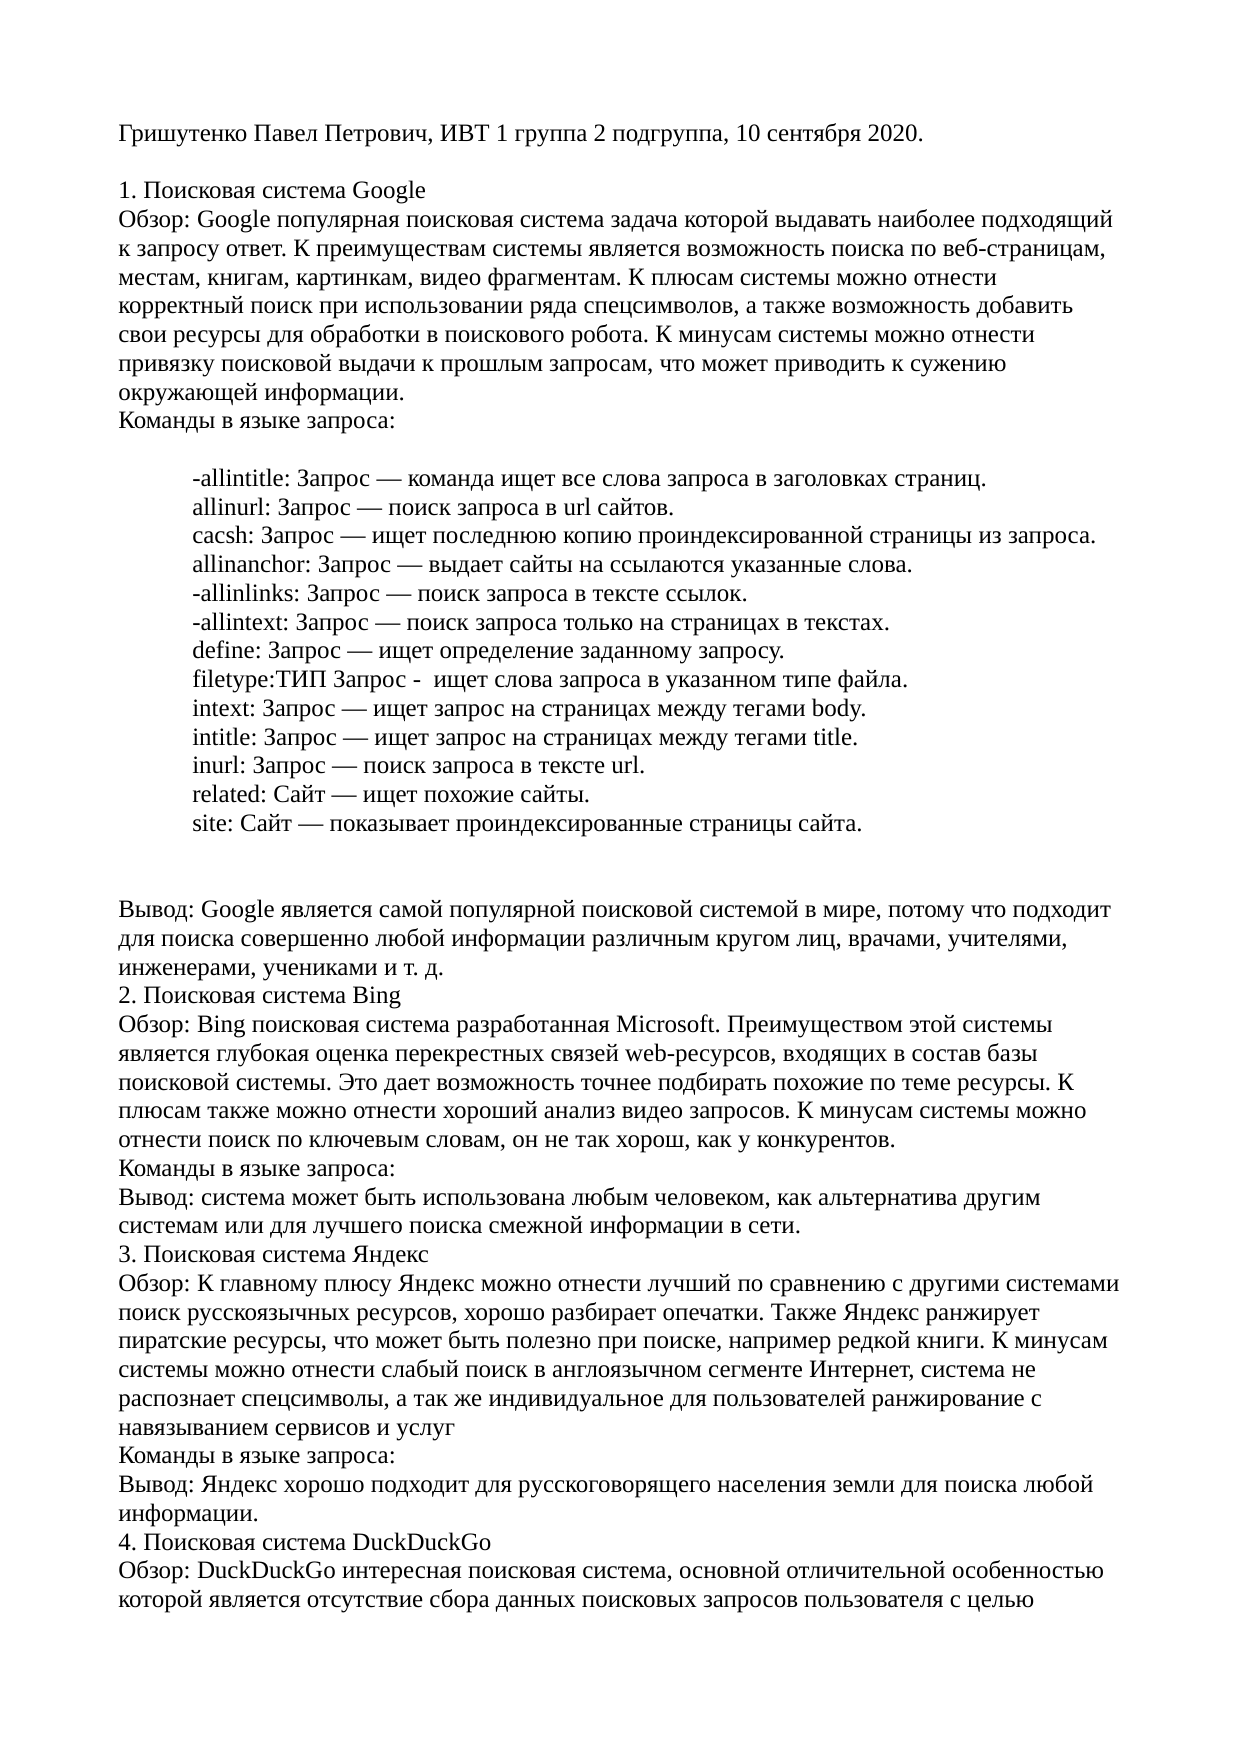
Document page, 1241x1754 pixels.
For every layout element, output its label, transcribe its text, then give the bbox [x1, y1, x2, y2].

text define: Запрос — ищет определение заданному запросу. [118, 636, 1122, 664]
text Команды в языке запроса: [118, 1153, 1122, 1182]
text related: Сайт — ищет похожие сайты. [118, 779, 1122, 808]
text Вывод: система может быть использована любым человеком, как альтернатива другим системам или для лучшего поиска смежной информации в сети. [118, 1182, 1122, 1239]
text 4. Поисковая система DuckDuckGo [118, 1527, 1122, 1556]
text 2. Поисковая система Bing [118, 981, 1122, 1009]
text site: Сайт — показывает проиндексированные страницы сайта. [118, 808, 1122, 837]
text Обзор: К главному плюсу Яндекс можно отнести лучший по сравнению с другими системами поиск русскоязычных ресурсов, хорошо разбирает опечатки. Также Яндекс ранжирует пиратские ресурсы, что может быть полезно при поиске, например редкой книги. К минусам системы можно отнести слабый поиск в англоязычном сегменте Интернет, система не распознает спецсимволы, а так же индивидуальное для пользователей ранжирование с навязыванием сервисов и услуг [118, 1268, 1122, 1441]
text Команды в языке запроса: [118, 1441, 1122, 1469]
text Вывод: Google является самой популярной поисковой системой в мире, потому что подходит для поиска совершенно любой информации различным кругом лиц, врачами, учителями, инженерами, учениками и т. д. [118, 894, 1122, 981]
text Вывод: Яндекс хорошо подходит для русскоговорящего населения земли для поиска любой информации. [118, 1469, 1122, 1527]
text Обзор: DuckDuckGo интересная поисковая система, основной отличительной особенностью которой является отсутствие сбора данных поисковых запросов пользователя с целью [118, 1556, 1122, 1613]
text intext: Запрос — ищет запрос на страницах между тегами body. [118, 693, 1122, 722]
text Команды в языке запроса: [118, 406, 1122, 434]
text cacsh: Запрос — ищет последнюю копию проиндексированной страницы из запроса. [118, 521, 1122, 549]
text intitle: Запрос — ищет запрос на страницах между тегами title. [118, 722, 1122, 751]
text Гришутенко Павел Петрович, ИВТ 1 группа 2 подгруппа, 10 сентября 2020. [118, 118, 1122, 147]
text 3. Поисковая система Яндекс [118, 1239, 1122, 1268]
text allinanchor: Запрос — выдает сайты на ссылаются указанные слова. [118, 549, 1122, 578]
text -allintext: Запрос — поиск запроса только на страницах в текстах. [118, 607, 1122, 636]
text -allintitle: Запрос — команда ищет все слова запроса в заголовках страниц. [118, 463, 1122, 492]
text Обзор: Google популярная поисковая система задача которой выдавать наиболее подходящий к запросу ответ. К преимуществам системы является возможность поиска по веб-страницам, местам, книгам, картинкам, видео фрагментам. К плюсам системы можно отнести корректный поиск при использовании ряда спецсимволов, а также возможность добавить свои ресурсы для обработки в поискового робота. К минусам системы можно отнести привязку поисковой выдачи к прошлым запросам, что может приводить к сужению окружающей информации. [118, 204, 1122, 406]
text 1. Поисковая система Google [118, 176, 1122, 204]
text allinurl: Запрос — поиск запроса в url сайтов. [118, 492, 1122, 521]
text Обзор: Bing поисковая система разработанная Microsoft. Преимуществом этой системы является глубокая оценка перекрестных связей web-ресурсов, входящих в состав базы поисковой системы. Это дает возможность точнее подбирать похожие по теме ресурсы. К плюсам также можно отнести хороший анализ видео запросов. К минусам системы можно отнести поиск по ключевым словам, он не так хорош, как у конкурентов. [118, 1009, 1122, 1153]
text filetype:ТИП Запрос - ищет слова запроса в указанном типе файла. [118, 664, 1122, 693]
text -allinlinks: Запрос — поиск запроса в тексте ссылок. [118, 578, 1122, 607]
text inurl: Запрос — поиск запроса в тексте url. [118, 751, 1122, 779]
